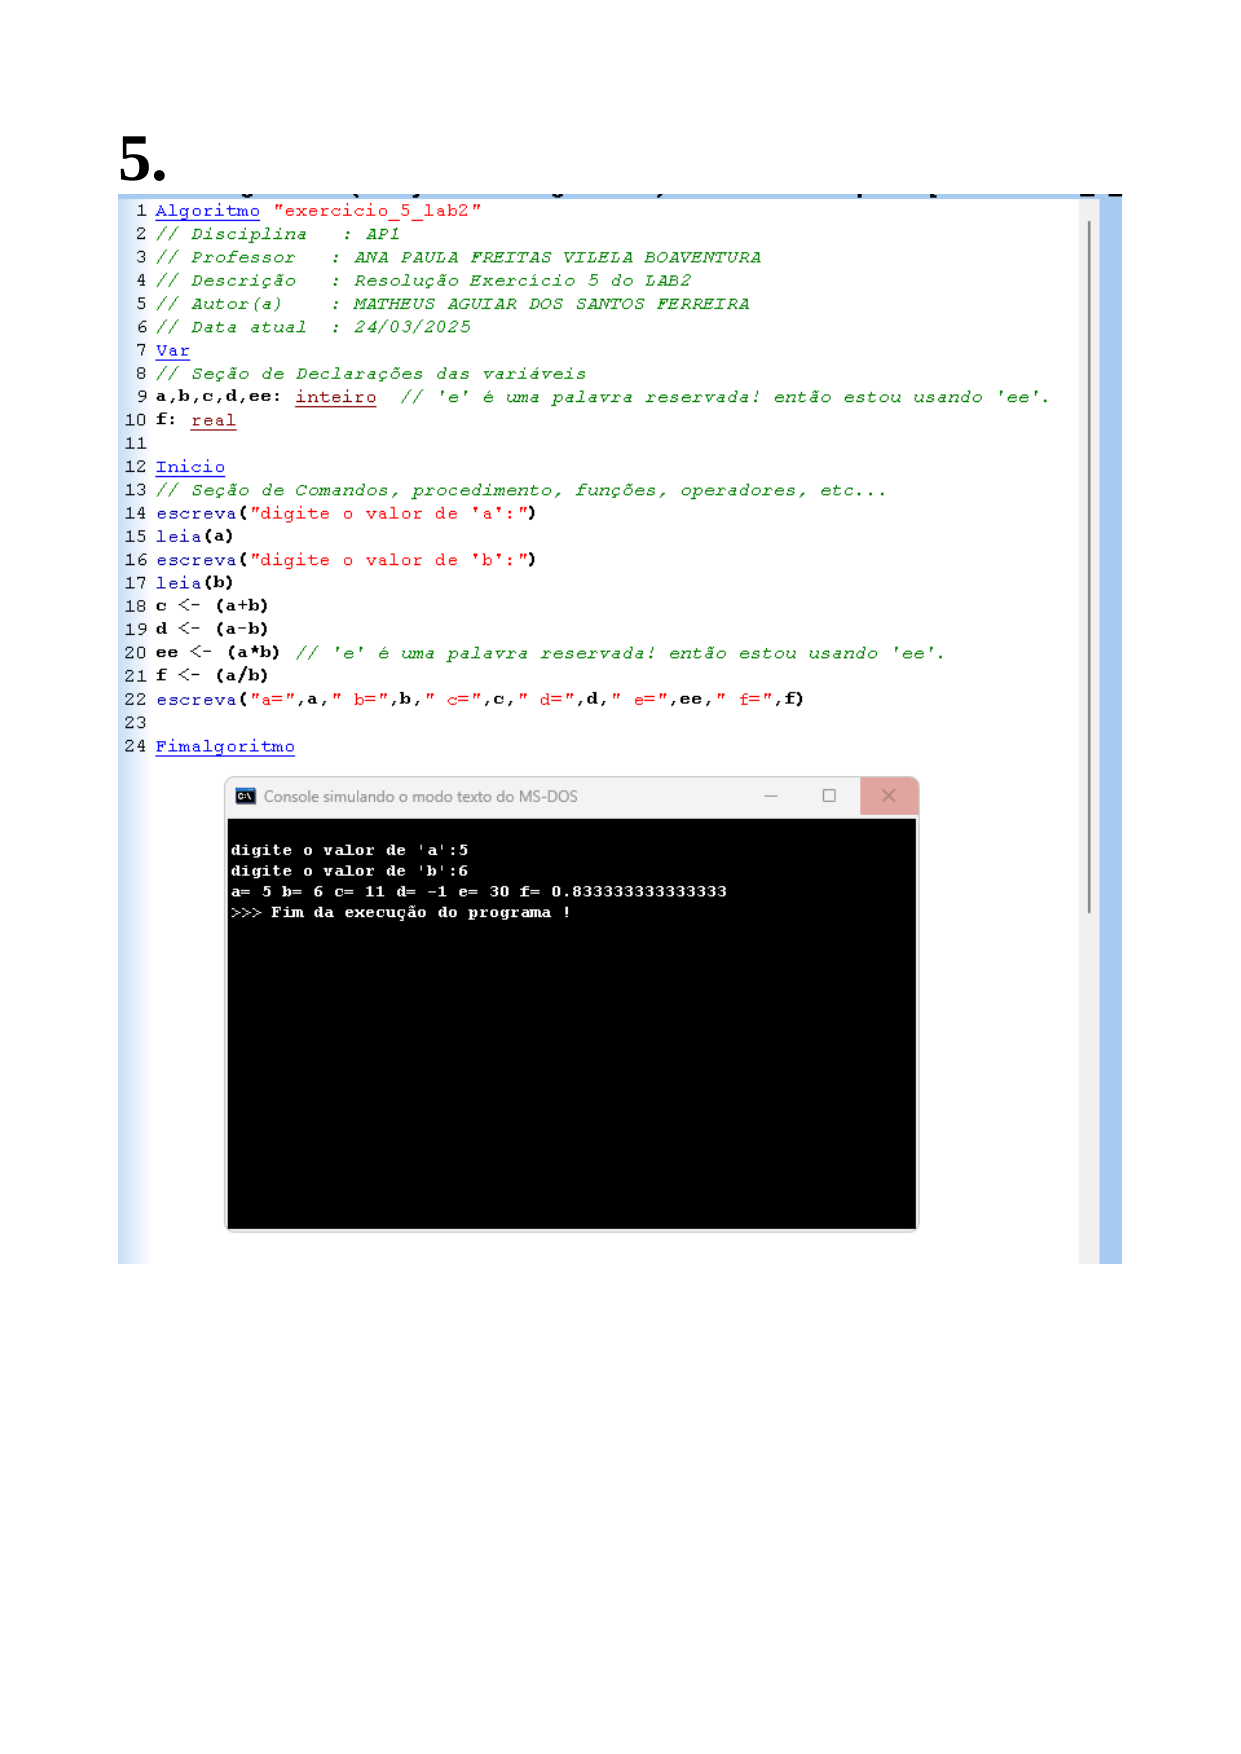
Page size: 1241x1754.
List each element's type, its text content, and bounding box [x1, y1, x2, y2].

picture [118, 194, 1123, 1264]
text 5. [118, 118, 1122, 194]
